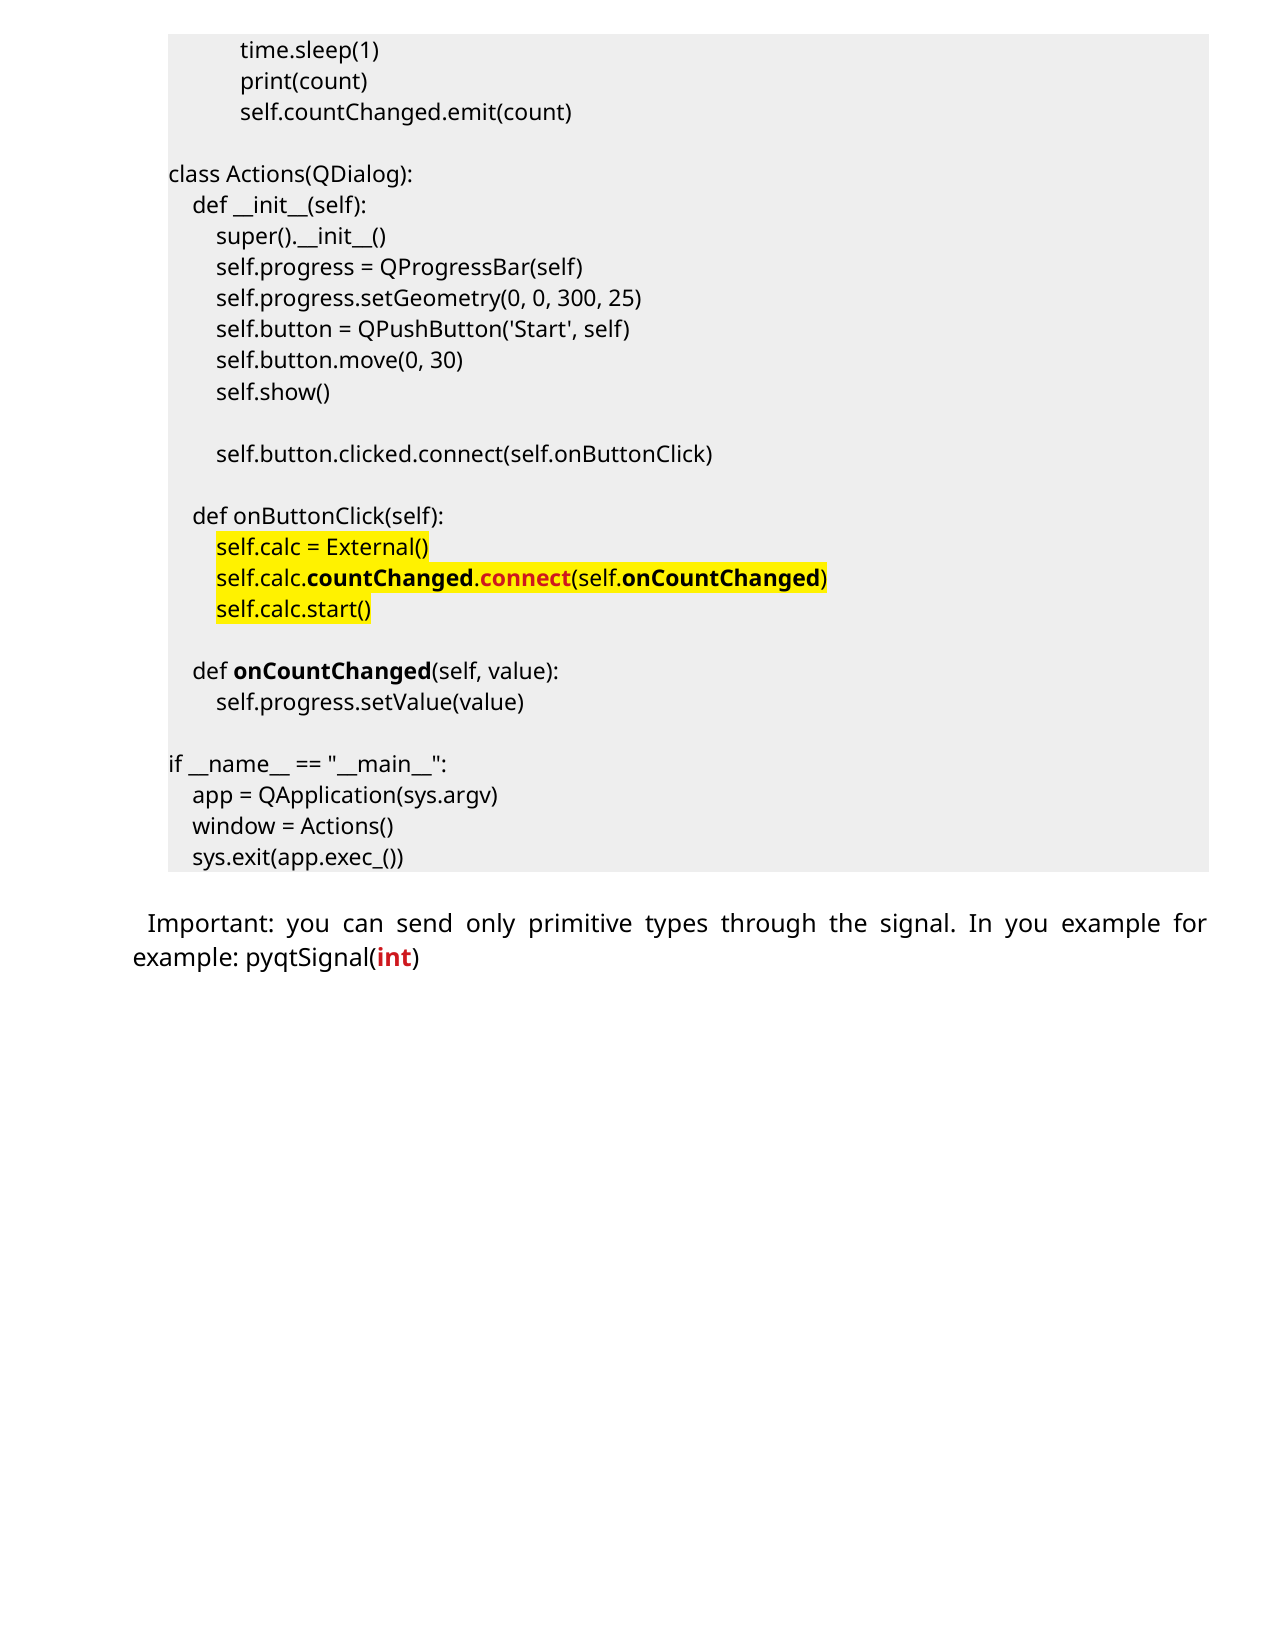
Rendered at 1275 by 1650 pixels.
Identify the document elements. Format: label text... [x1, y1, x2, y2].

text self.progress.setGeometry(0, 0, 300, 25) [168, 282, 1209, 313]
text self.calc = External() [168, 531, 1209, 562]
text self.show() [168, 376, 1209, 407]
text self.calc.countChanged.connect(self.onCountChanged) [168, 562, 1209, 593]
text self.progress = QProgressBar(self) [168, 251, 1209, 282]
text super().__init__() [168, 220, 1209, 251]
text self.calc.start() [168, 593, 1209, 624]
text time.sleep(1) [168, 34, 1209, 65]
text if __name__ == "__main__": [168, 748, 1209, 779]
text app = QApplication(sys.argv) [168, 779, 1209, 810]
text self.button.move(0, 30) [168, 344, 1209, 376]
text sys.exit(app.exec_()) [168, 841, 1209, 872]
text self.button.clicked.connect(self.onButtonClick) [168, 438, 1209, 469]
text def onCountChanged(self, value): [168, 655, 1209, 686]
text Important: you can send only primitive types through the signal. In you example for example: pyqtSignal(int) [132, 906, 1209, 974]
text def onButtonClick(self): [168, 500, 1209, 531]
text self.progress.setValue(value) [168, 686, 1209, 717]
text window = Actions() [168, 810, 1209, 841]
text self.countChanged.emit(count) [168, 96, 1209, 127]
text self.button = QPushButton('Start', self) [168, 313, 1209, 344]
text print(count) [168, 65, 1209, 96]
text class Actions(QDialog): [168, 158, 1209, 189]
text def __init__(self): [168, 189, 1209, 220]
